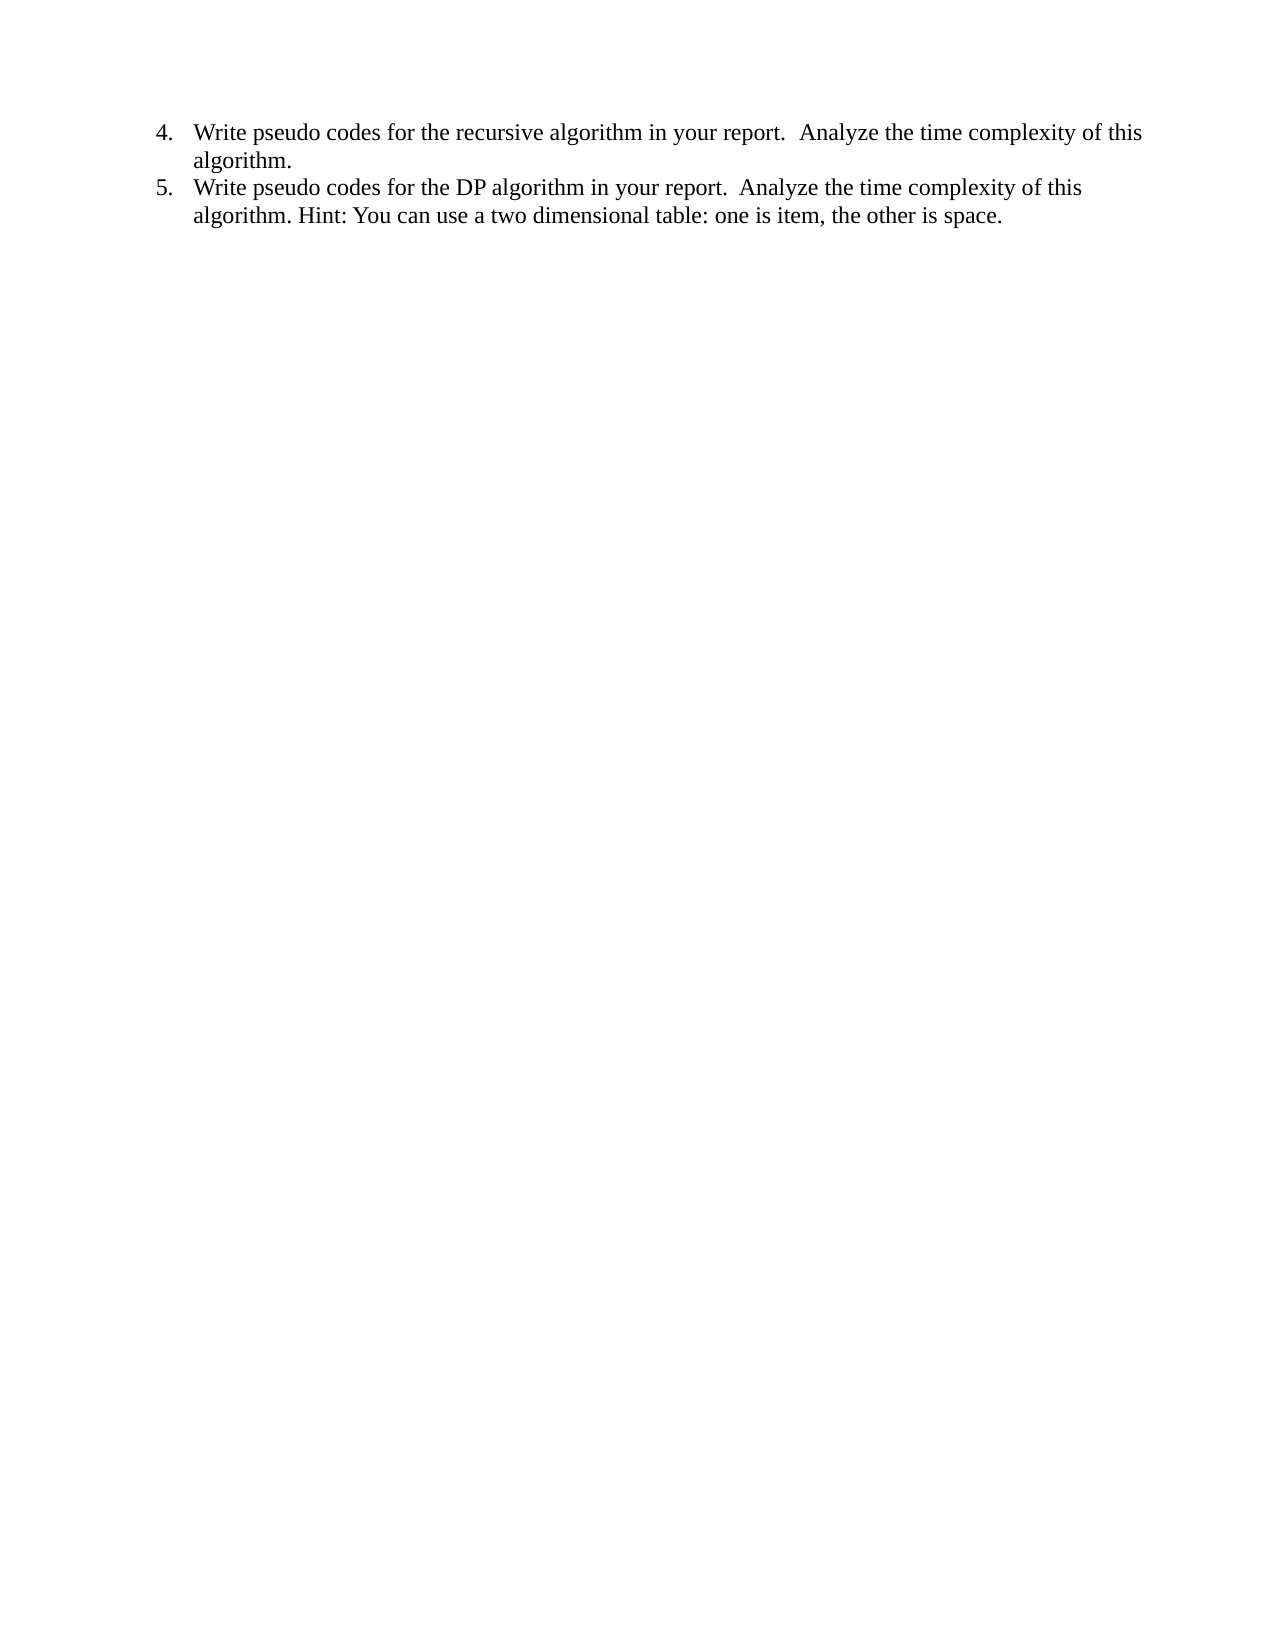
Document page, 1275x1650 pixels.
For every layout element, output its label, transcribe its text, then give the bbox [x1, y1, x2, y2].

list Write pseudo codes for the recursive algorithm in your report. Analyze the time complexity of this algorithm. [156, 118, 1157, 173]
list Write pseudo codes for the DP algorithm in your report. Analyze the time complexity of this algorithm. Hint: You can use a two dimensional table: one is item, the other is space. [156, 173, 1157, 228]
